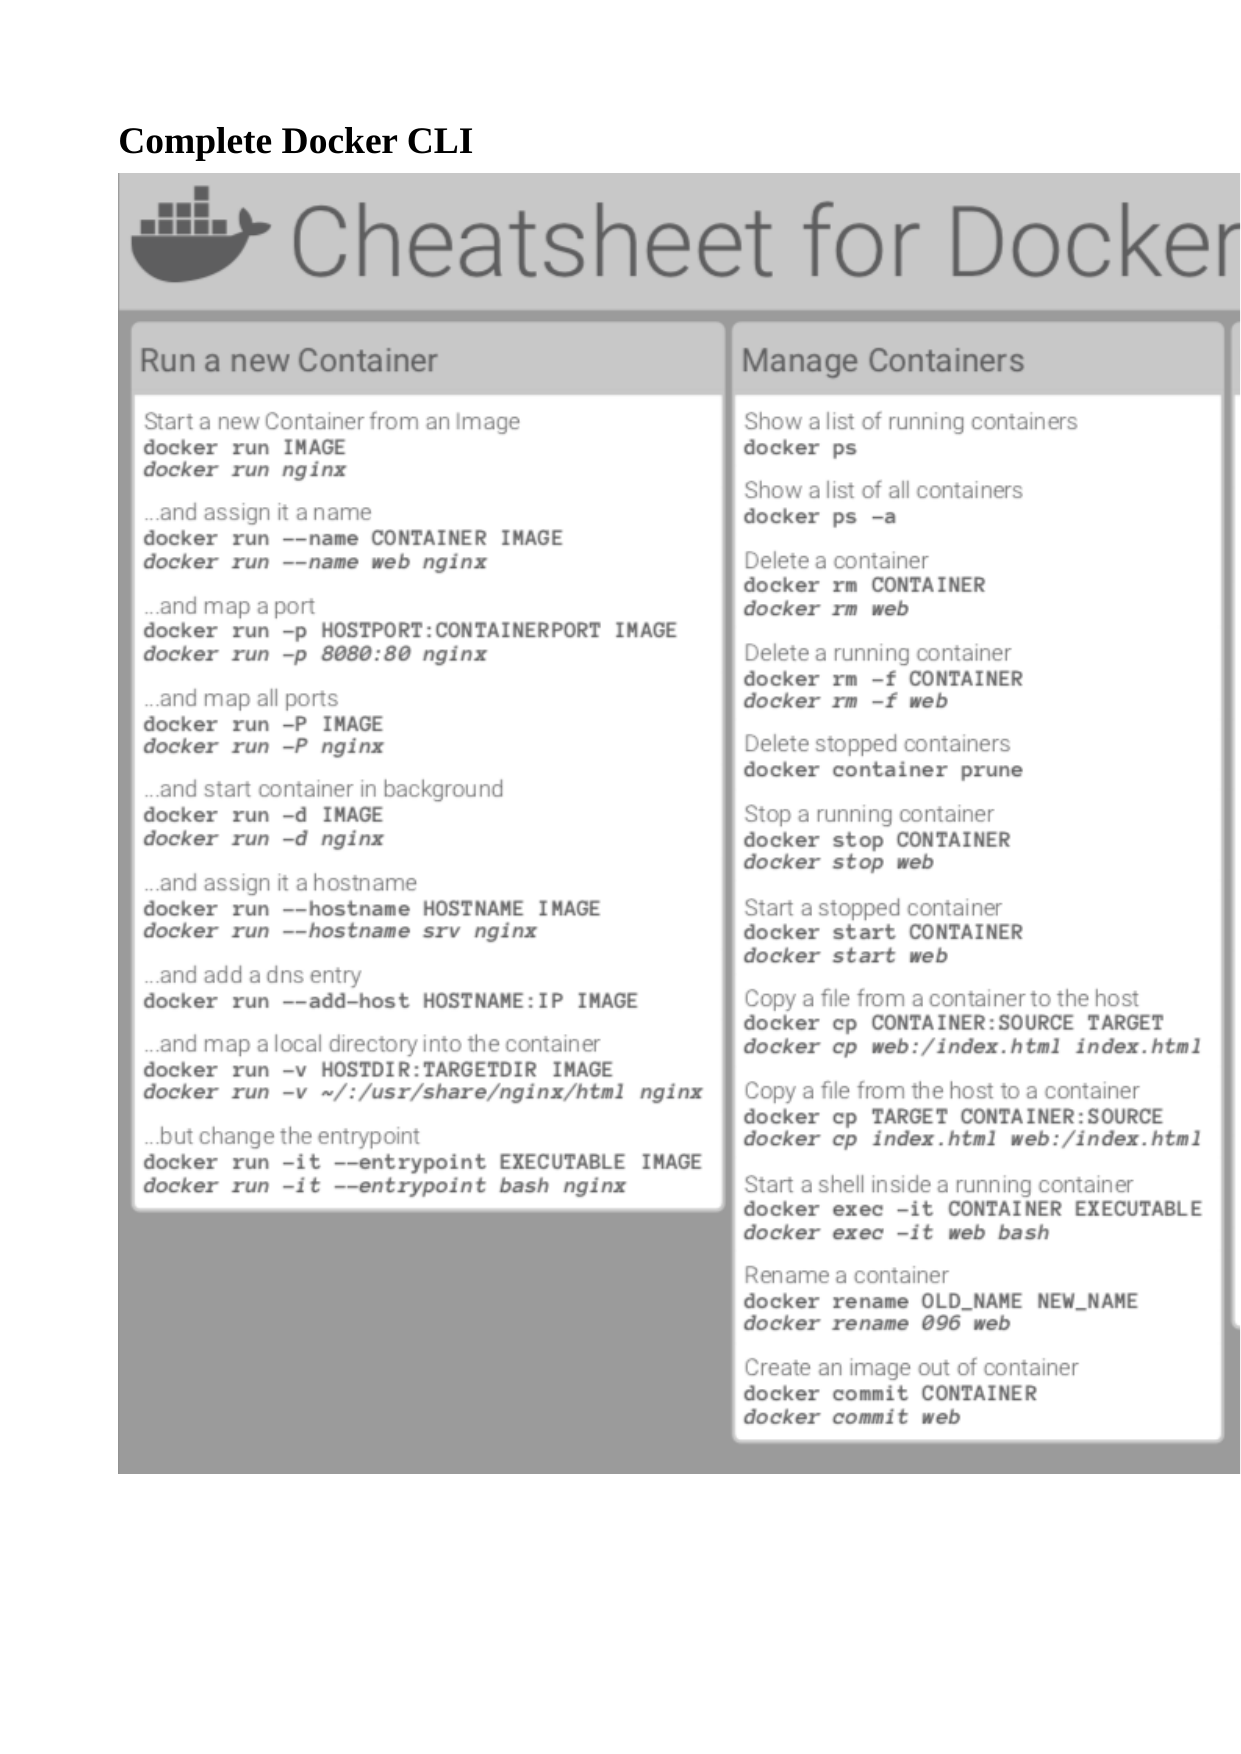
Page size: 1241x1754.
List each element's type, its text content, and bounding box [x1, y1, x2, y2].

picture [118, 173, 1241, 1474]
subtitle Complete Docker CLI [118, 118, 1122, 161]
